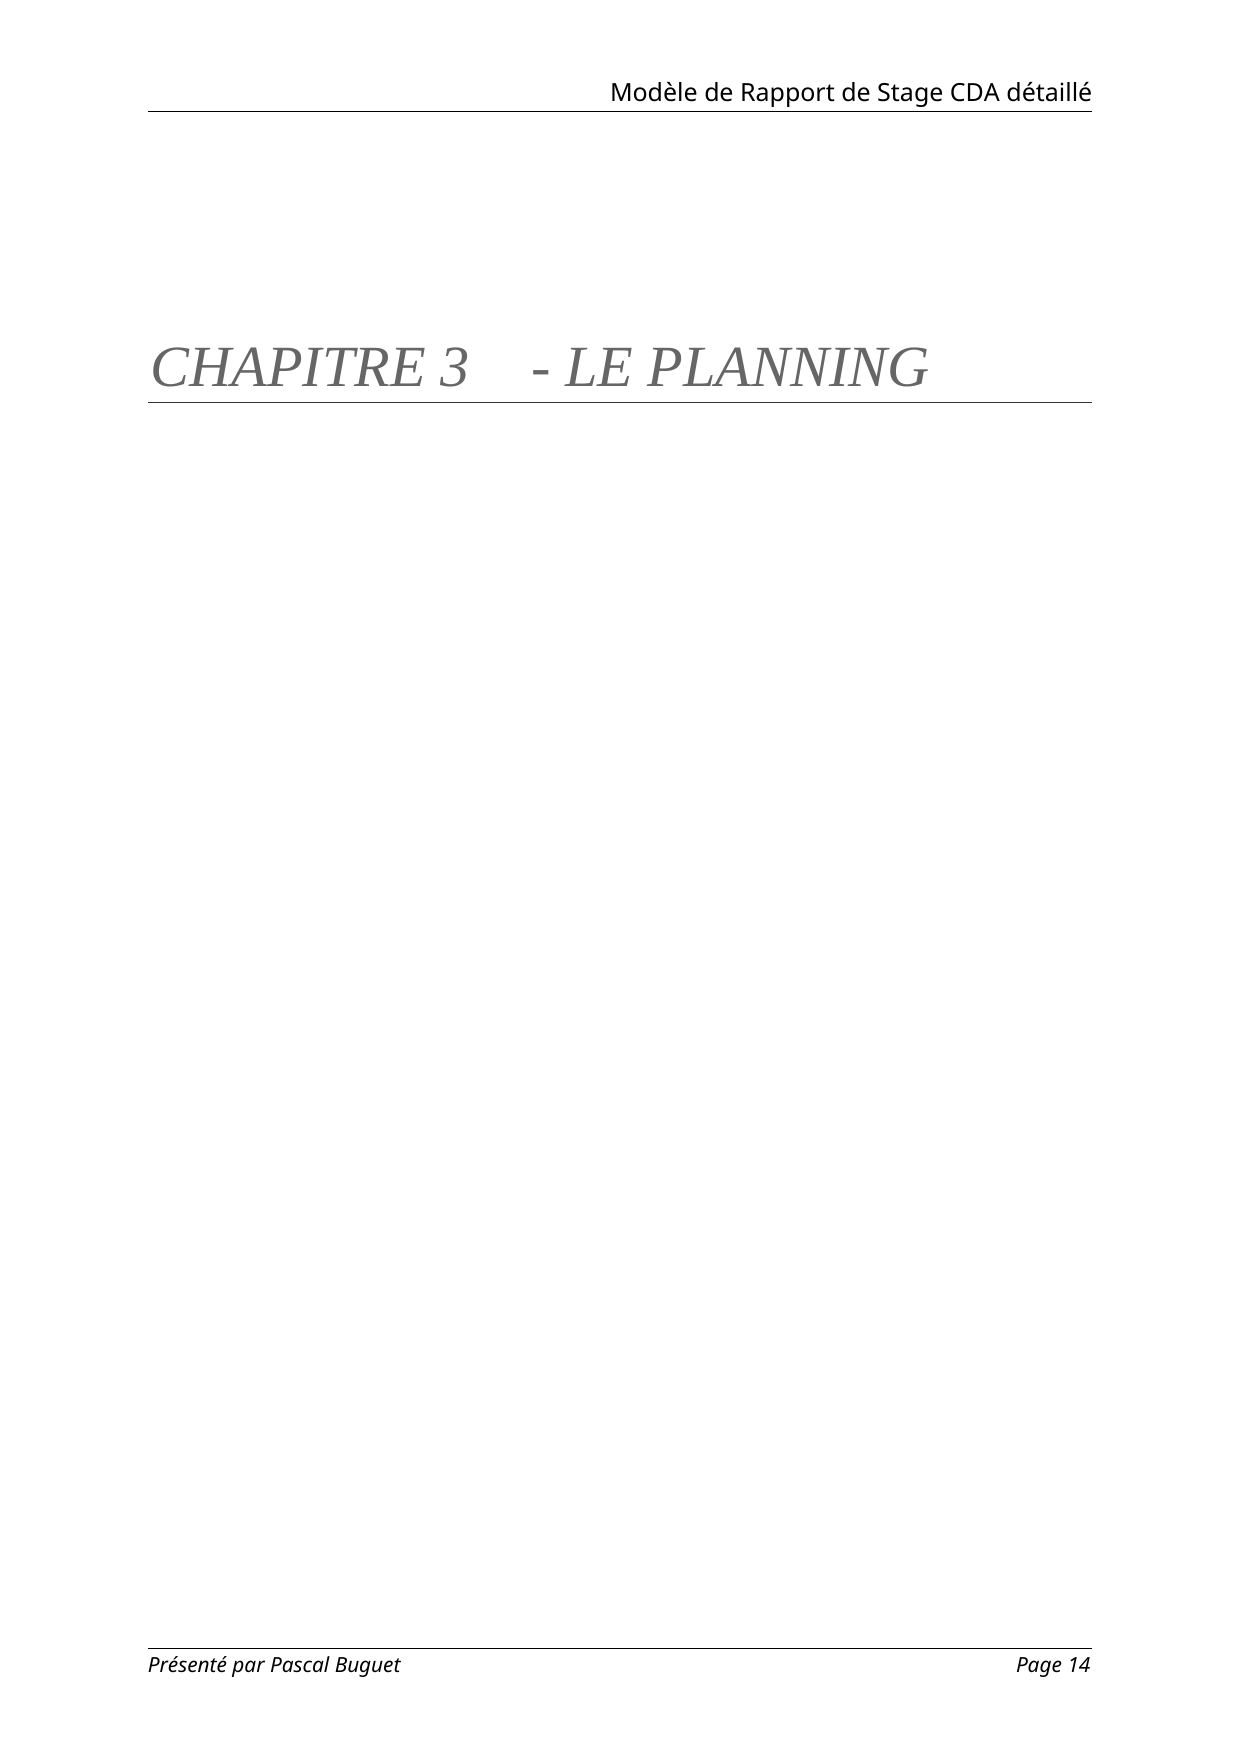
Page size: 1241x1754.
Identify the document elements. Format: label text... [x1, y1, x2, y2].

subtitle - Le planning [148, 329, 1092, 402]
